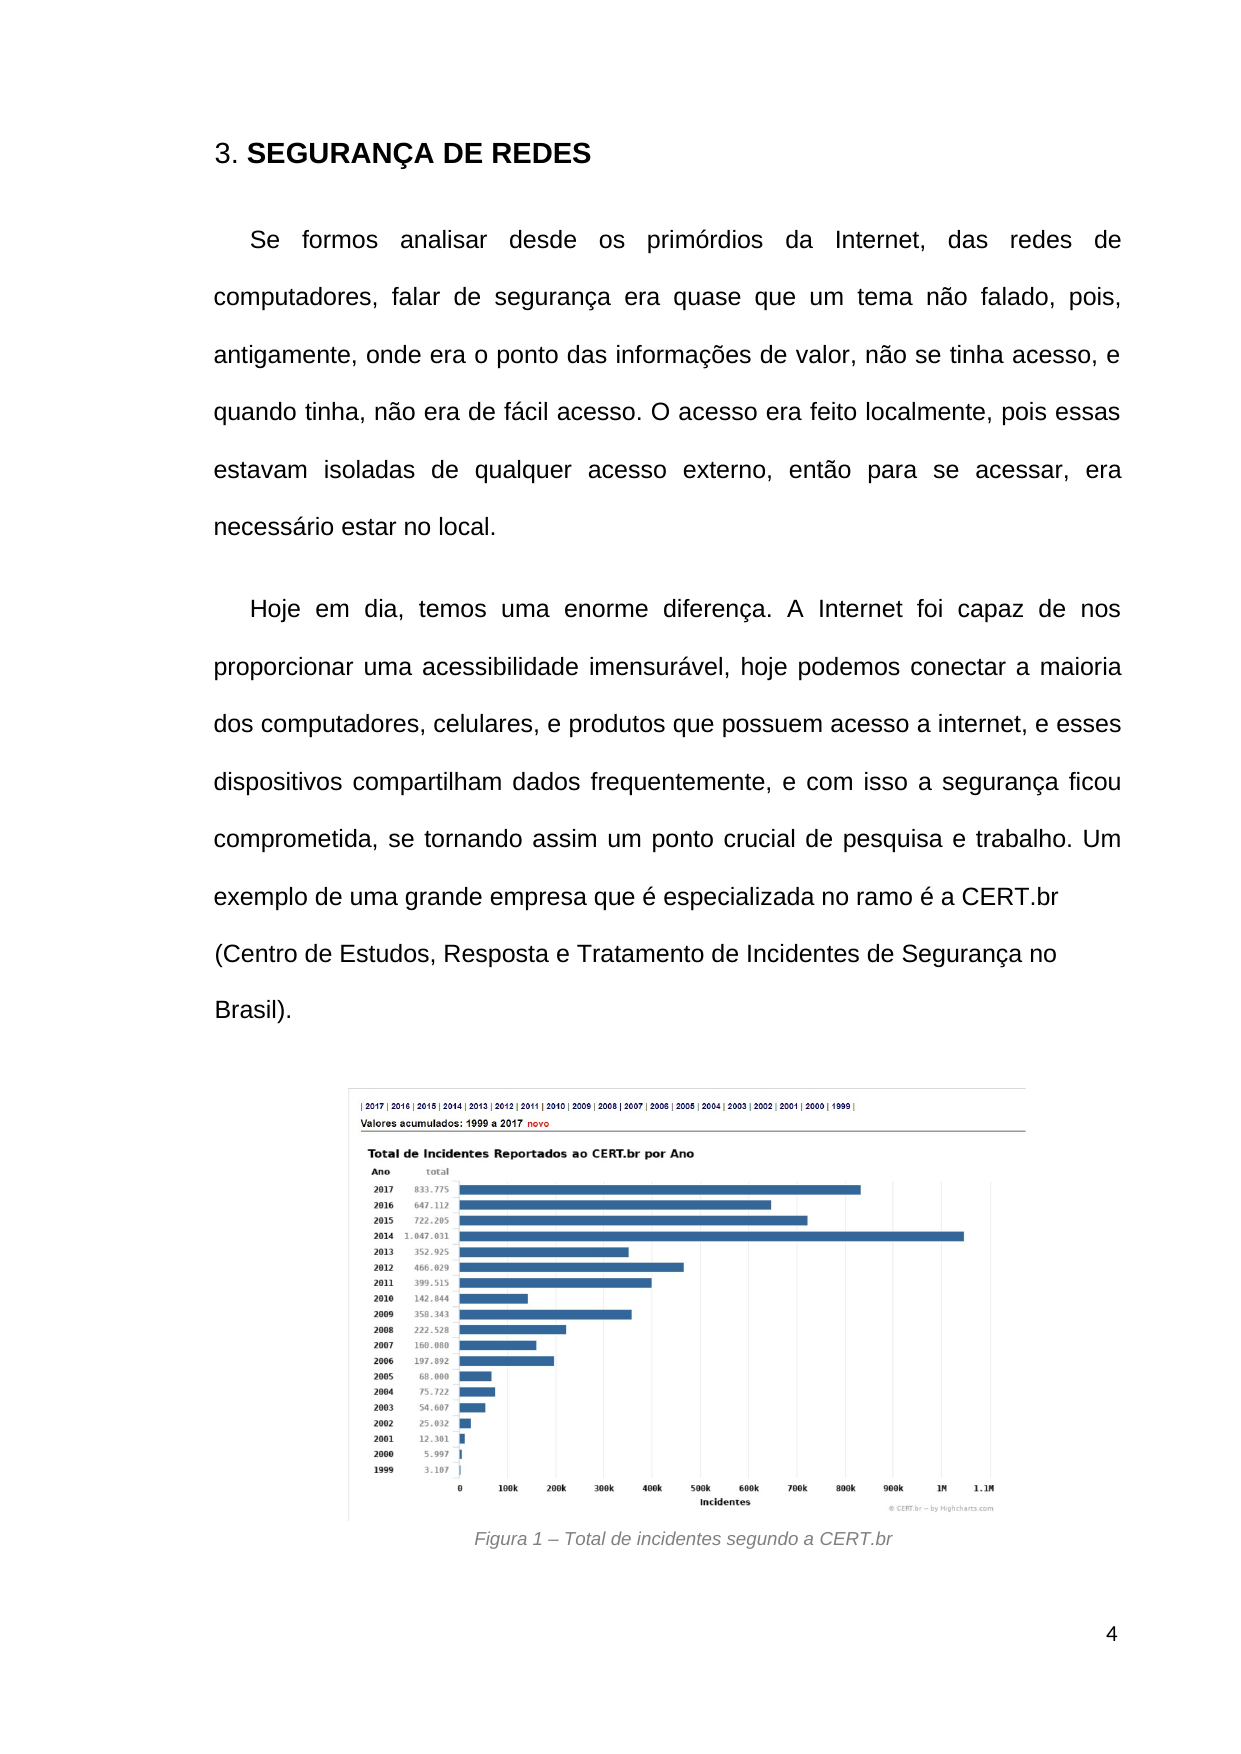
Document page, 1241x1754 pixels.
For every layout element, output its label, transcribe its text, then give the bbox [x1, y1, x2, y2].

text Figura 1 – Total de incidentes segundo a CERT.br [250, 1522, 1123, 1551]
subtitle 3. SEGURANÇA DE REDES [214, 136, 1123, 170]
text Hoje em dia, temos uma enorme diferença. A Internet foi capaz de nos proporcionar uma acessibilidade imensurável, hoje podemos conectar a maioria dos computadores, celulares, e produtos que possuem acesso a internet, e esses dispositivos compartilham dados frequentemente, e com isso a segurança ficou comprometida, se tornando assim um ponto crucial de pesquisa e trabalho. Um exemplo de uma grande empresa que é especializada no ramo é a CERT.br [213, 594, 1123, 911]
text Se formos analisar desde os primórdios da Internet, das redes de computadores, falar de segurança era quase que um tema não falado, pois, antigamente, onde era o ponto das informações de valor, não se tinha acesso, e quando tinha, não era de fácil acesso. O acesso era feito localmente, pois essas estavam isoladas de qualquer acesso externo, então para se acessar, era necessário estar no local. [213, 225, 1123, 541]
picture [348, 1088, 1026, 1521]
text (Centro de Estudos, Resposta e Tratamento de Incidentes de Segurança no [214, 939, 1123, 968]
text Brasil). [214, 995, 1123, 1024]
